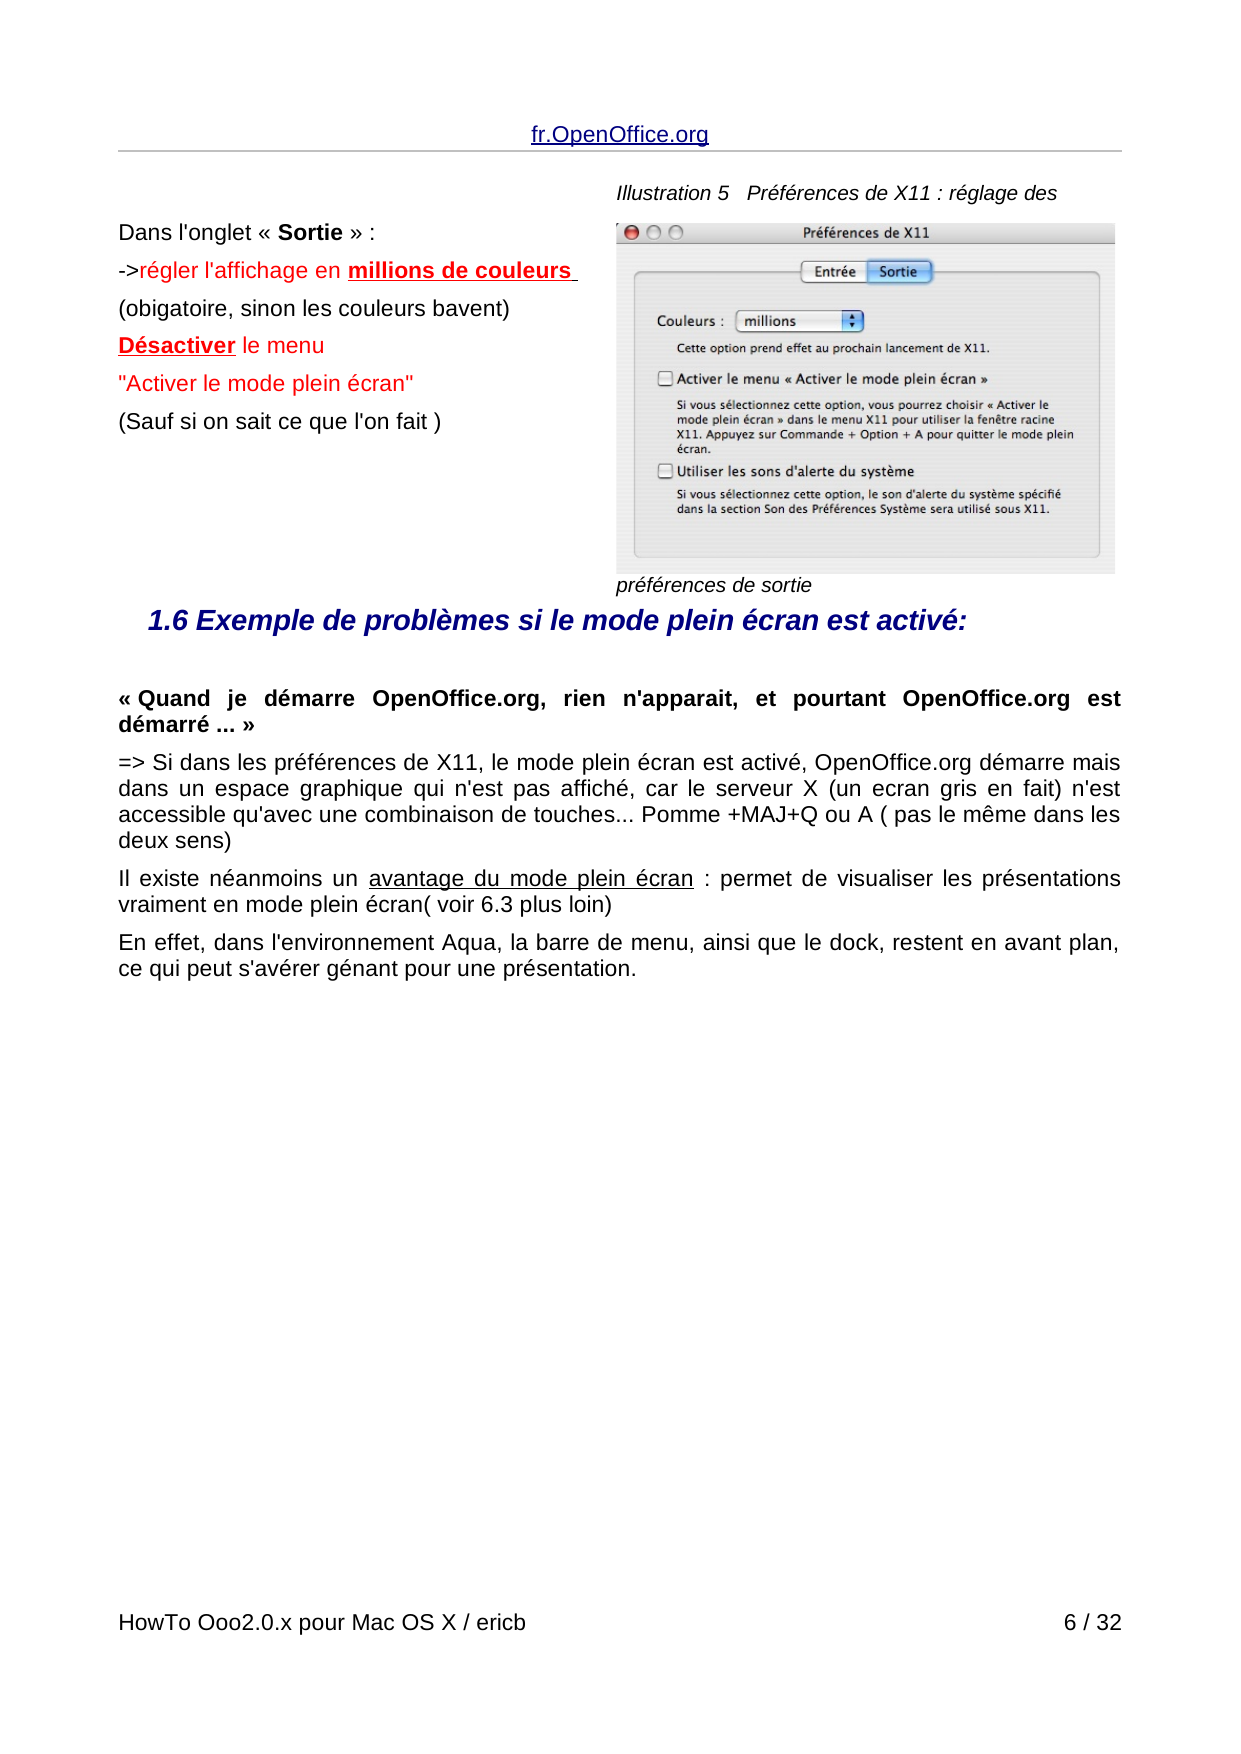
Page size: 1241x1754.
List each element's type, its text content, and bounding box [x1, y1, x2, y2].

text Désactiver le menu [118, 333, 616, 359]
text préférences de sortie [616, 574, 1115, 597]
text => Si dans les préférences de X11, le mode plein écran est activé, OpenOffice.org démarre mais dans un espace graphique qui n'est pas affiché, car le serveur X (un ecran gris en fait) n'est accessible qu'avec une combinaison de touches... Pomme +MAJ+Q ou A ( pas le même dans les deux sens) [118, 749, 1122, 853]
subtitle Exemple de problèmes si le mode plein écran est activé: [148, 603, 1122, 636]
text Il existe néanmoins un avantage du mode plein écran : permet de visualiser les présentations vraiment en mode plein écran( voir 6.3 plus loin) [118, 865, 1122, 917]
picture [616, 223, 1116, 574]
text (obigatoire, sinon les couleurs bavent) [118, 295, 616, 321]
text En effet, dans l'environnement Aqua, la barre de menu, ainsi que le dock, restent en avant plan, ce qui peut s'avérer génant pour une présentation. [118, 929, 1122, 981]
text Dans l'onglet « Sortie » : [118, 219, 616, 245]
text « Quand je démarre OpenOffice.org, rien n'apparait, et pourtant OpenOffice.org est démarré ... » [118, 686, 1122, 738]
text ->régler l'affichage en millions de couleurs [118, 257, 616, 283]
text "Activer le mode plein écran" [118, 371, 616, 397]
text (Sauf si on sait ce que l'on fait ) [118, 408, 616, 434]
text Illustration 5 Préférences de X11 : réglage des [616, 182, 1115, 223]
